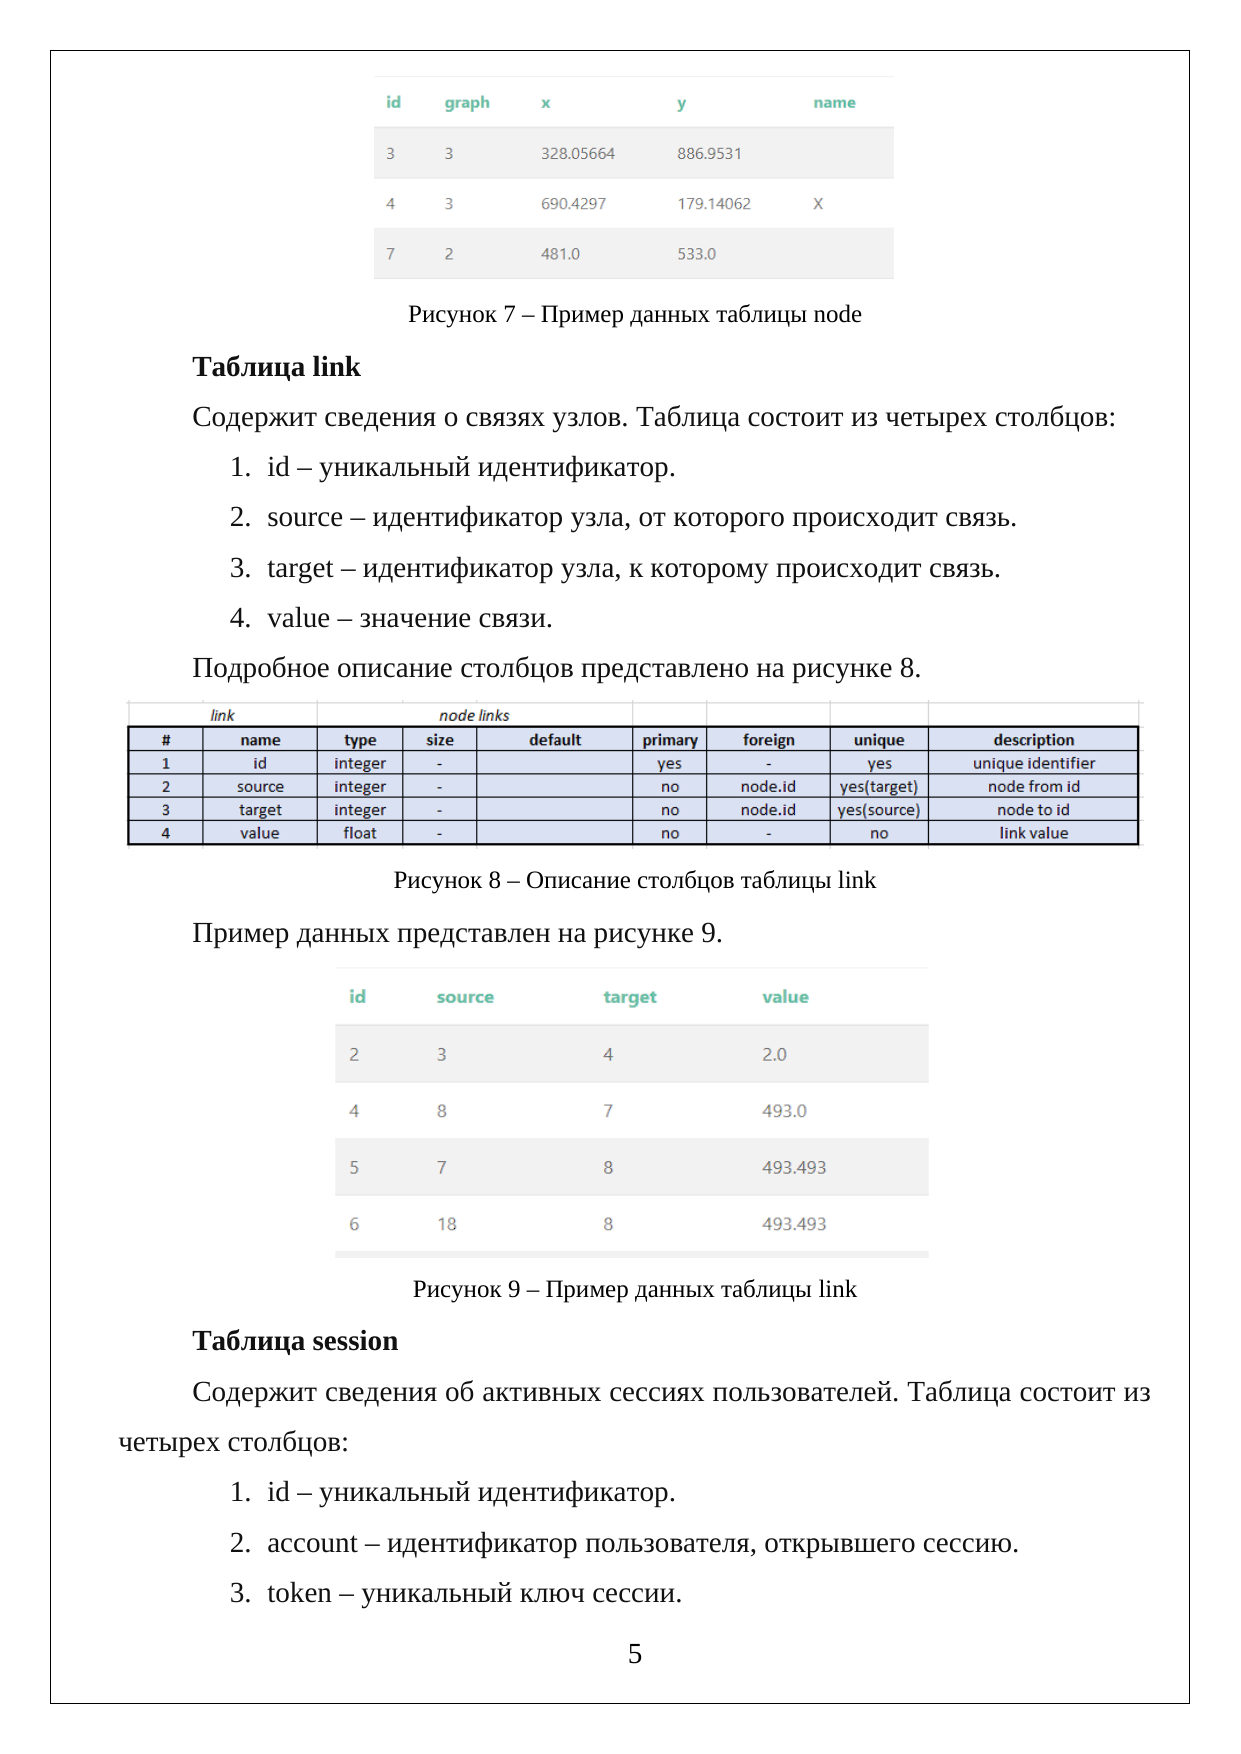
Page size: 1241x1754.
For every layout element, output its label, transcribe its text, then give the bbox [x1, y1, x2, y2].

list target – идентификатор узла, к которому происходит связь. [229, 550, 1152, 583]
text Рисунок 8 – Описание столбцов таблицы link [118, 865, 1152, 894]
text Содержит сведения о связях узлов. Таблица состоит из четырех столбцов: [118, 399, 1152, 432]
list source – идентификатор узла, от которого происходит связь. [229, 499, 1152, 533]
list token – уникальный ключ сессии. [229, 1575, 1152, 1609]
list value – значение связи. [229, 600, 1152, 634]
text Рисунок 9 – Пример данных таблицы link [118, 1274, 1152, 1303]
text Рисунок 7 – Пример данных таблицы node [118, 299, 1152, 328]
list id – уникальный идентификатор. [229, 449, 1152, 483]
text Пример данных представлен на рисунке 9. [118, 915, 1152, 948]
list account – идентификатор пользователя, открывшего сессию. [229, 1525, 1152, 1558]
text Подробное описание столбцов представлено на рисунке 8. [118, 651, 1152, 684]
text Содержит сведения об активных сессиях пользователей. Таблица состоит из четырех столбцов: [118, 1374, 1152, 1458]
list id – уникальный идентификатор. [229, 1474, 1152, 1508]
text Таблица session [118, 1323, 1152, 1357]
text Таблица link [118, 349, 1152, 382]
